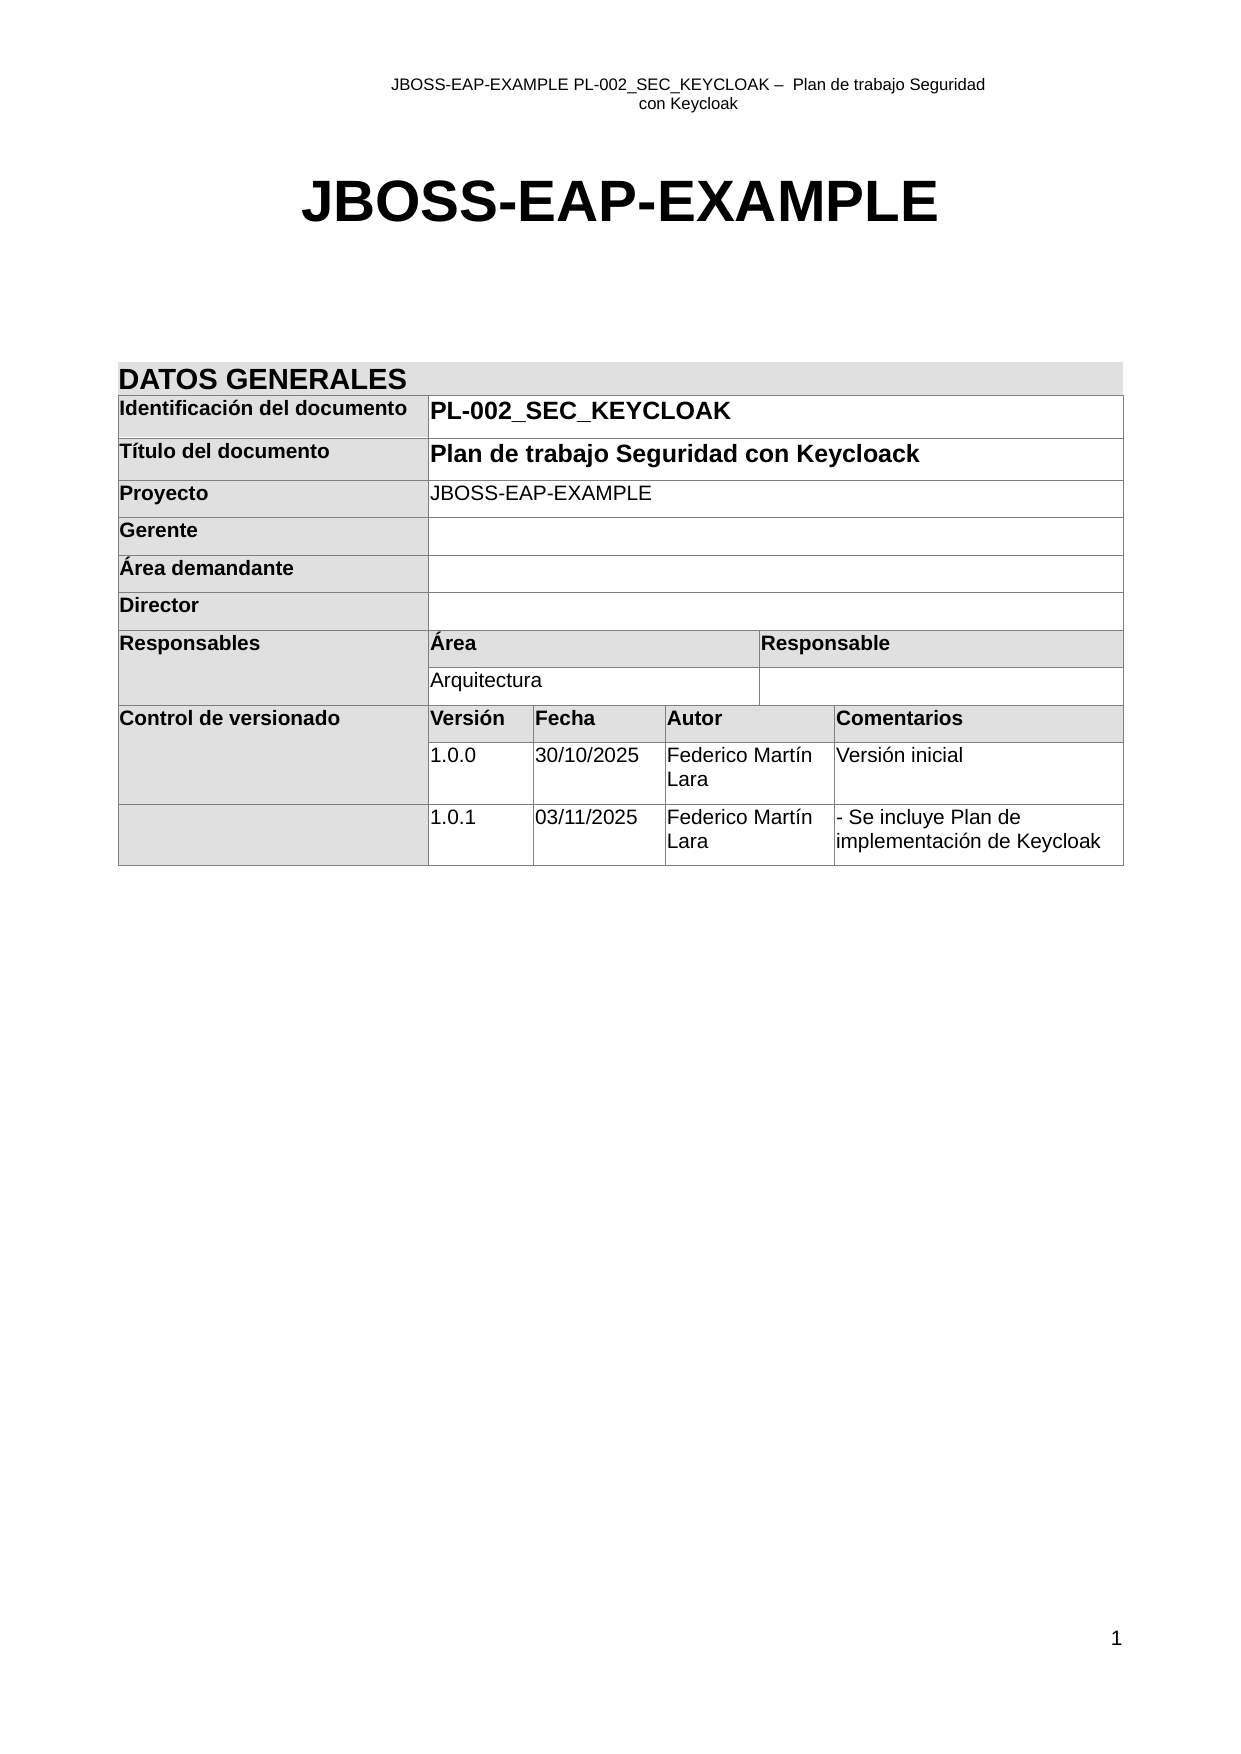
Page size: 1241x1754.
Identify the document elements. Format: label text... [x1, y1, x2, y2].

table_cell 03/11/2025 [534, 805, 665, 865]
table_cell PL-002_SEC_KEYCLOAK [429, 396, 1123, 437]
table_cell Título del documento [119, 439, 428, 480]
table_cell Proyecto [119, 481, 428, 517]
table_cell [119, 805, 428, 865]
table_cell 1.0.0 [429, 743, 533, 804]
table_cell Responsables [119, 631, 428, 705]
table_cell [429, 593, 1123, 630]
table_cell Comentarios [835, 706, 1123, 742]
table_cell 30/10/2025 [534, 743, 665, 804]
table_cell Identificación del documento [119, 396, 428, 437]
table_cell Autor [666, 706, 834, 742]
table_cell Federico Martín Lara [666, 805, 834, 865]
table_cell Control de versionado [119, 706, 428, 804]
table_cell [760, 668, 1123, 705]
table_cell Responsable [760, 631, 1123, 667]
table_cell Plan de trabajo Seguridad con Keycloack [429, 439, 1123, 480]
table_cell 1.0.1 [429, 805, 533, 865]
table_cell [429, 518, 1123, 555]
table_cell Federico Martín Lara [666, 743, 834, 804]
text JBOSS-EAP-EXAMPLE [118, 167, 1122, 234]
table_header DATOS GENERALES [118, 362, 1123, 395]
table_cell - Se incluye Plan de implementación de Keycloak [835, 805, 1123, 865]
table_cell JBOSS-EAP-EXAMPLE [429, 481, 1123, 517]
table_cell Versión [429, 706, 533, 742]
table_cell Arquitectura [429, 668, 759, 705]
table_cell Área [429, 631, 759, 667]
table_cell Versión inicial [835, 743, 1123, 804]
table_cell Director [119, 593, 428, 630]
table_cell [429, 556, 1123, 592]
table_cell Fecha [534, 706, 665, 742]
table_cell Área demandante [119, 556, 428, 592]
table_cell Gerente [119, 518, 428, 555]
